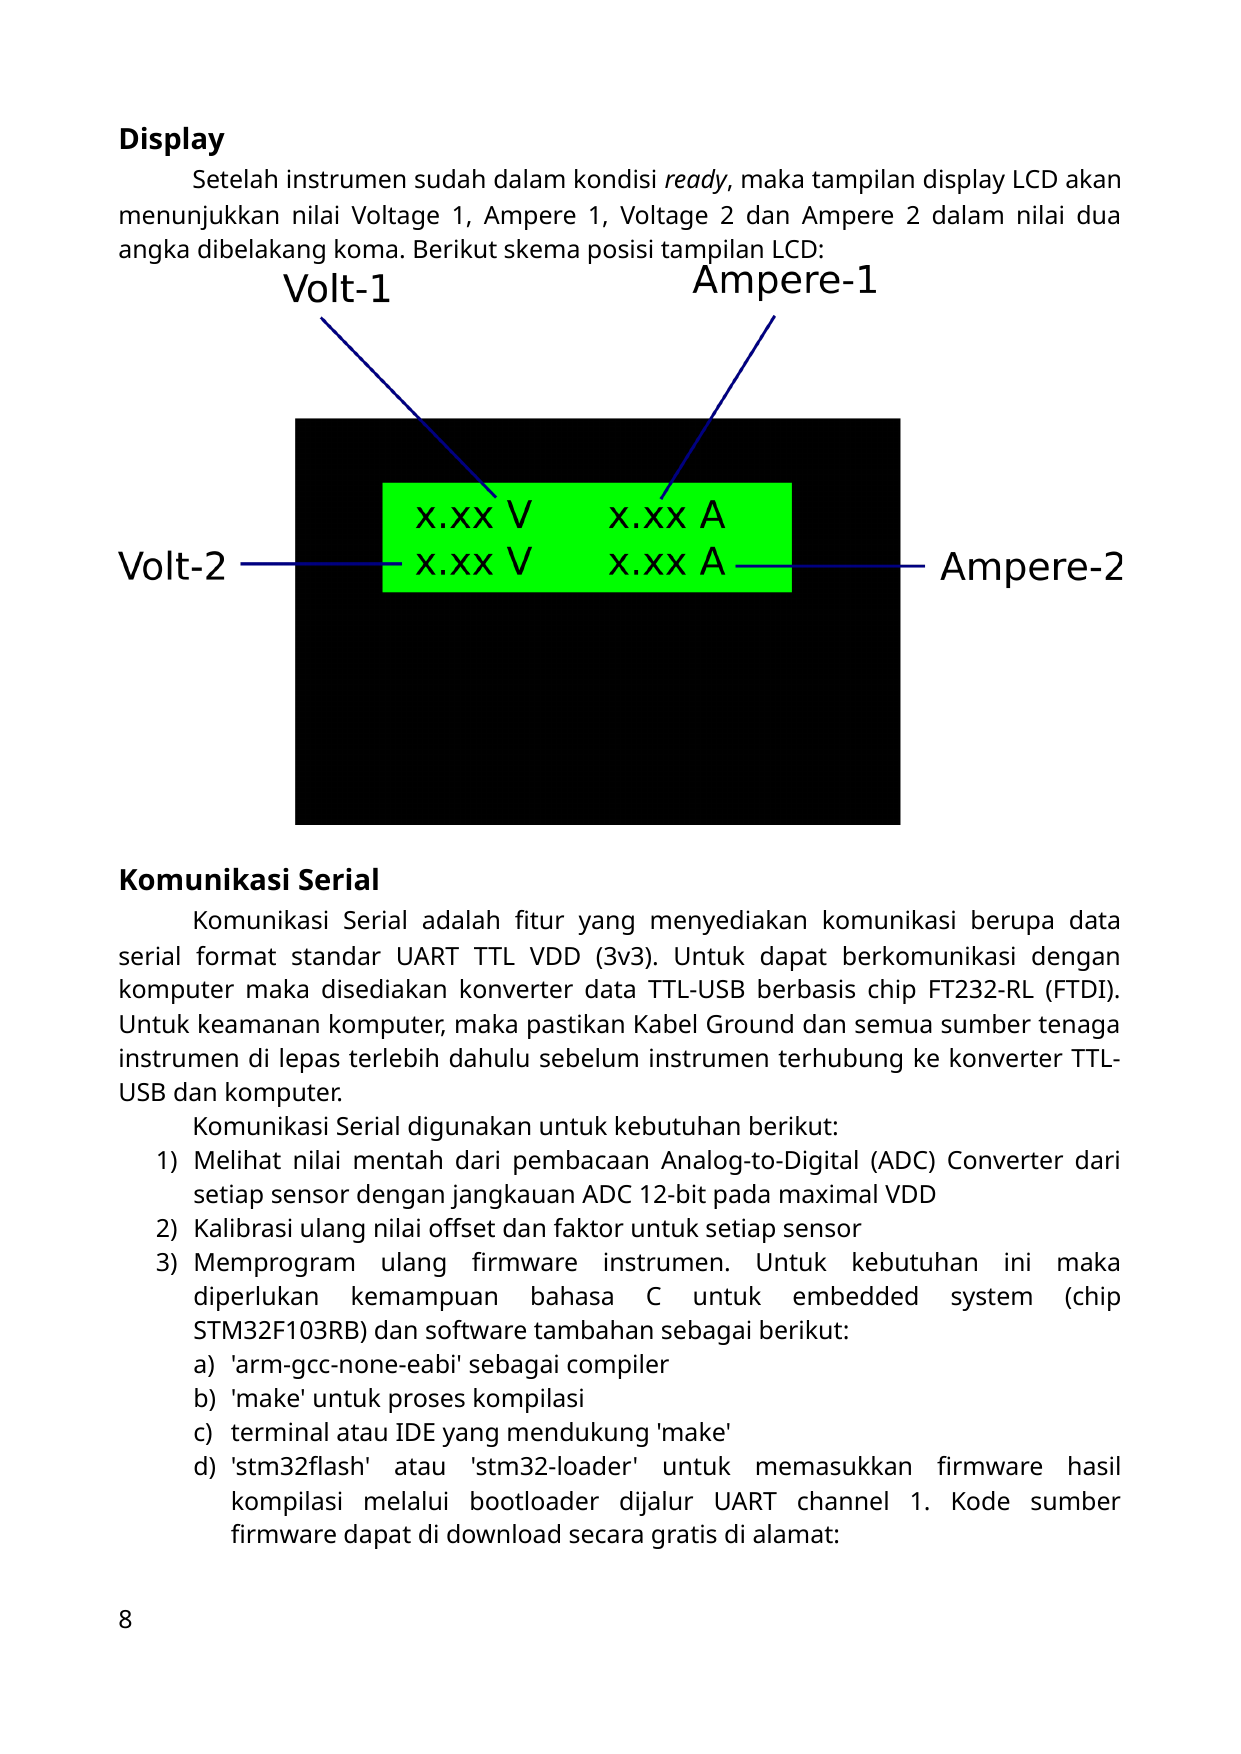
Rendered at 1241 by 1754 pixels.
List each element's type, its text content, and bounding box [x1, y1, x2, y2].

text Komunikasi Serial digunakan untuk kebutuhan berikut: [118, 1108, 1122, 1142]
picture [118, 265, 1123, 825]
text Komunikasi Serial adalah fitur yang menyediakan komunikasi berupa data serial format standar UART TTL VDD (3v3). Untuk dapat berkomunikasi dengan komputer maka disediakan konverter data TTL-USB berbasis chip FT232-RL (FTDI). Untuk keamanan komputer, maka pastikan Kabel Ground dan semua sumber tenaga instrumen di lepas terlebih dahulu sebelum instrumen terhubung ke konverter TTL-USB dan komputer. [118, 898, 1122, 1108]
list 'stm32flash' atau 'stm32-loader' untuk memasukkan firmware hasil kompilasi melalui bootloader dijalur UART channel 1. Kode sumber firmware dapat di download secara gratis di alamat: [193, 1449, 1122, 1551]
list Melihat nilai mentah dari pembacaan Analog-to-Digital (ADC) Converter dari setiap sensor dengan jangkauan ADC 12-bit pada maximal VDD [156, 1142, 1122, 1211]
text Setelah instrumen sudah dalam kondisi ready, maka tampilan display LCD akan menunjukkan nilai Voltage 1, Ampere 1, Voltage 2 dan Ampere 2 dalam nilai dua angka dibelakang koma. Berikut skema posisi tampilan LCD: [118, 158, 1122, 265]
subtitle Komunikasi Serial [118, 859, 1122, 898]
list terminal atau IDE yang mendukung 'make' [193, 1415, 1122, 1449]
list Memprogram ulang firmware instrumen. Untuk kebutuhan ini maka diperlukan kemampuan bahasa C untuk embedded system (chip STM32F103RB) dan software tambahan sebagai berikut: [156, 1245, 1122, 1347]
list Kalibrasi ulang nilai offset dan faktor untuk setiap sensor [156, 1211, 1122, 1245]
list 'arm-gcc-none-eabi' sebagai compiler [193, 1347, 1122, 1381]
subtitle Display [118, 118, 1122, 158]
list 'make' untuk proses kompilasi [193, 1381, 1122, 1415]
